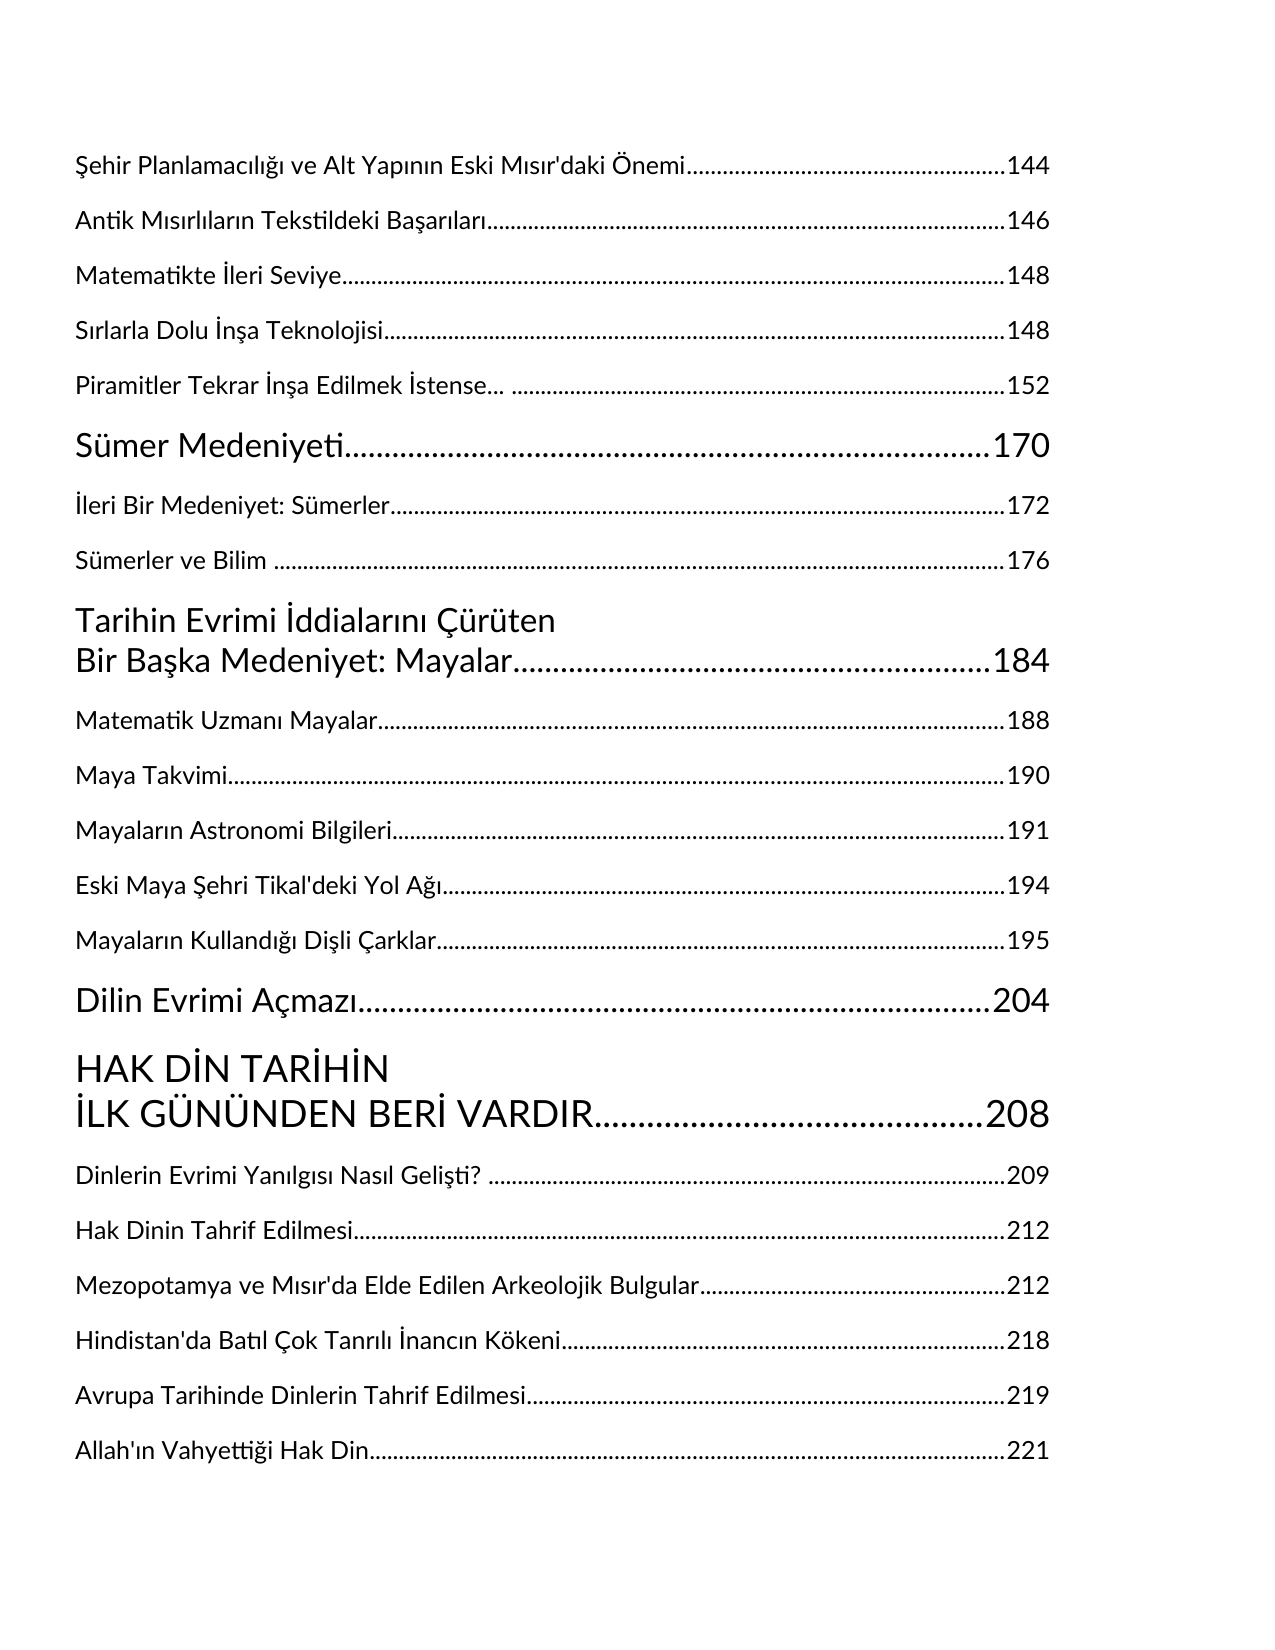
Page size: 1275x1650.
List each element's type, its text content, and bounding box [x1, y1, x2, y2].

subtitle Dilin Evrimi Açmazı 204 [75, 980, 1200, 1020]
subtitle Matematikte İleri Seviye 148 [75, 260, 1200, 290]
subtitle Mezopotamya ve Mısır'da Elde Edilen Arkeolojik Bulgular 212 [75, 1270, 1200, 1300]
subtitle Matematik Uzmanı Mayalar 188 [75, 705, 1200, 735]
subtitle Sümer Medeniyeti 170 [75, 425, 1200, 465]
subtitle Şehir Planlamacılığı ve Alt Yapının Eski Mısır'daki Önemi 144 [75, 150, 1200, 180]
subtitle Mayaların Astronomi Bilgileri 191 [75, 815, 1200, 845]
subtitle Antik Mısırlıların Tekstildeki Başarıları 146 [75, 205, 1200, 235]
subtitle Eski Maya Şehri Tikal'deki Yol Ağı 194 [75, 870, 1200, 900]
subtitle HAK DİN TARİHİN İLK GÜNÜNDEN BERİ VARDIR 208 [75, 1045, 1200, 1135]
subtitle Allah'ın Vahyettiği Hak Din 221 [75, 1435, 1200, 1465]
subtitle Sümerler ve Bilim 176 [75, 545, 1200, 575]
subtitle Hak Dinin Tahrif Edilmesi 212 [75, 1215, 1200, 1245]
subtitle İleri Bir Medeniyet: Sümerler 172 [75, 490, 1200, 520]
subtitle Dinlerin Evrimi Yanılgısı Nasıl Gelişti? 209 [75, 1160, 1200, 1190]
subtitle Tarihin Evrimi İddialarını Çürüten Bir Başka Medeniyet: Mayalar 184 [75, 600, 1200, 680]
subtitle Sırlarla Dolu İnşa Teknolojisi 148 [75, 315, 1200, 345]
subtitle Avrupa Tarihinde Dinlerin Tahrif Edilmesi 219 [75, 1380, 1200, 1410]
subtitle Piramitler Tekrar İnşa Edilmek İstense... 152 [75, 370, 1200, 400]
subtitle Maya Takvimi 190 [75, 760, 1200, 790]
subtitle Mayaların Kullandığı Dişli Çarklar 195 [75, 925, 1200, 955]
subtitle Hindistan'da Batıl Çok Tanrılı İnancın Kökeni 218 [75, 1325, 1200, 1355]
